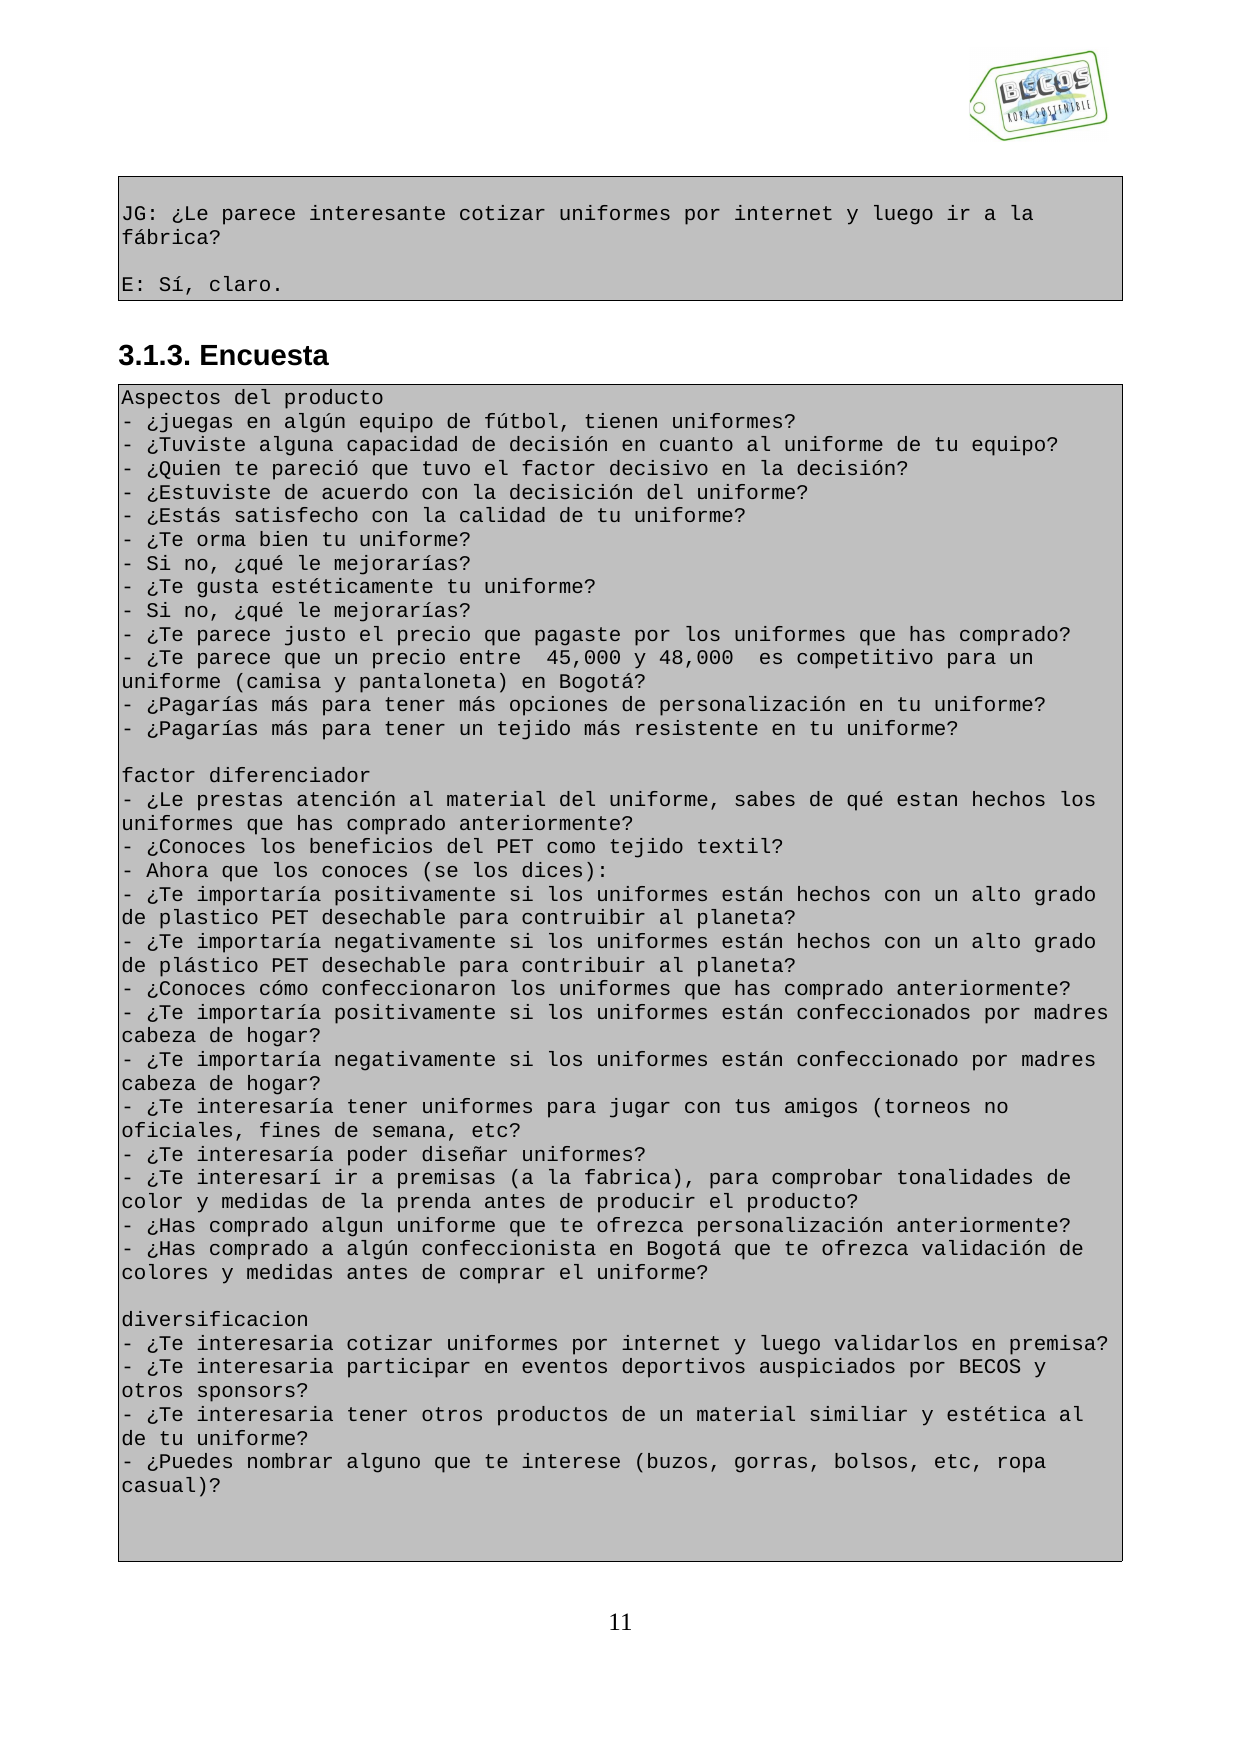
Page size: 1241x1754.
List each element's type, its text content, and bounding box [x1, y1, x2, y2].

text - ¿Le prestas atención al material del uniforme, sabes de qué estan hechos los uniformes que has comprado anteriormente? [119, 786, 1122, 833]
text JG: ¿Le parece interesante cotizar uniformes por internet y luego ir a la fábrica? [119, 200, 1122, 247]
text - ¿Has comprado a algún confeccionista en Bogotá que te ofrezca validación de colores y medidas antes de comprar el uniforme? [119, 1235, 1122, 1283]
text Aspectos del producto [119, 385, 1122, 408]
text - ¿Te parece que un precio entre 45,000 y 48,000 es competitivo para un uniforme (camisa y pantaloneta) en Bogotá? [119, 644, 1122, 691]
text - ¿Te importaría positivamente si los uniformes están hechos con un alto grado de plastico PET desechable para contruibir al planeta? [119, 881, 1122, 928]
text - ¿Te gusta estéticamente tu uniforme? [119, 573, 1122, 597]
subtitle Encuesta [118, 338, 1122, 372]
text - Ahora que los conoces (se los dices): [119, 857, 1122, 881]
text diversificacion [119, 1306, 1122, 1330]
text - ¿Puedes nombrar alguno que te interese (buzos, gorras, bolsos, etc, ropa casual)? [119, 1448, 1122, 1495]
text - ¿Te interesaria participar en eventos deportivos auspiciados por BECOS y otros sponsors? [119, 1353, 1122, 1401]
text - ¿Pagarías más para tener un tejido más resistente en tu uniforme? [119, 715, 1122, 739]
text - ¿Te parece justo el precio que pagaste por los uniformes que has comprado? [119, 621, 1122, 644]
text - ¿Estuviste de acuerdo con la decisición del uniforme? [119, 479, 1122, 502]
text factor diferenciador [119, 762, 1122, 786]
text - ¿juegas en algún equipo de fútbol, tienen uniformes? [119, 408, 1122, 431]
text - ¿Conoces los beneficios del PET como tejido textil? [119, 833, 1122, 857]
picture [968, 47, 1109, 142]
text E: Sí, claro. [119, 271, 1122, 300]
text - ¿Te interesaría tener uniformes para jugar con tus amigos (torneos no oficiales, fines de semana, etc? [119, 1093, 1122, 1141]
text - ¿Te interesaria tener otros productos de un material similiar y estética al de tu uniforme? [119, 1401, 1122, 1448]
text - ¿Conoces cómo confeccionaron los uniformes que has comprado anteriormente? [119, 975, 1122, 999]
text - ¿Has comprado algun uniforme que te ofrezca personalización anteriormente? [119, 1212, 1122, 1235]
text - ¿Pagarías más para tener más opciones de personalización en tu uniforme? [119, 691, 1122, 715]
text - ¿Te importaría negativamente si los uniformes están hechos con un alto grado de plástico PET desechable para contribuir al planeta? [119, 928, 1122, 975]
text - ¿Te interesarí ir a premisas (a la fabrica), para comprobar tonalidades de color y medidas de la prenda antes de producir el producto? [119, 1164, 1122, 1212]
text - ¿Te interesaria cotizar uniformes por internet y luego validarlos en premisa? [119, 1330, 1122, 1353]
text - ¿Quien te pareció que tuvo el factor decisivo en la decisión? [119, 455, 1122, 479]
text - ¿Te orma bien tu uniforme? [119, 526, 1122, 549]
text - ¿Te importaría negativamente si los uniformes están confeccionado por madres cabeza de hogar? [119, 1046, 1122, 1093]
text - Si no, ¿qué le mejorarías? [119, 597, 1122, 621]
text - ¿Estás satisfecho con la calidad de tu uniforme? [119, 502, 1122, 526]
text - ¿Tuviste alguna capacidad de decisión en cuanto al uniforme de tu equipo? [119, 431, 1122, 455]
text - ¿Te importaría positivamente si los uniformes están confeccionados por madres cabeza de hogar? [119, 999, 1122, 1046]
text - ¿Te interesaría poder diseñar uniformes? [119, 1141, 1122, 1164]
text - Si no, ¿qué le mejorarías? [119, 549, 1122, 573]
